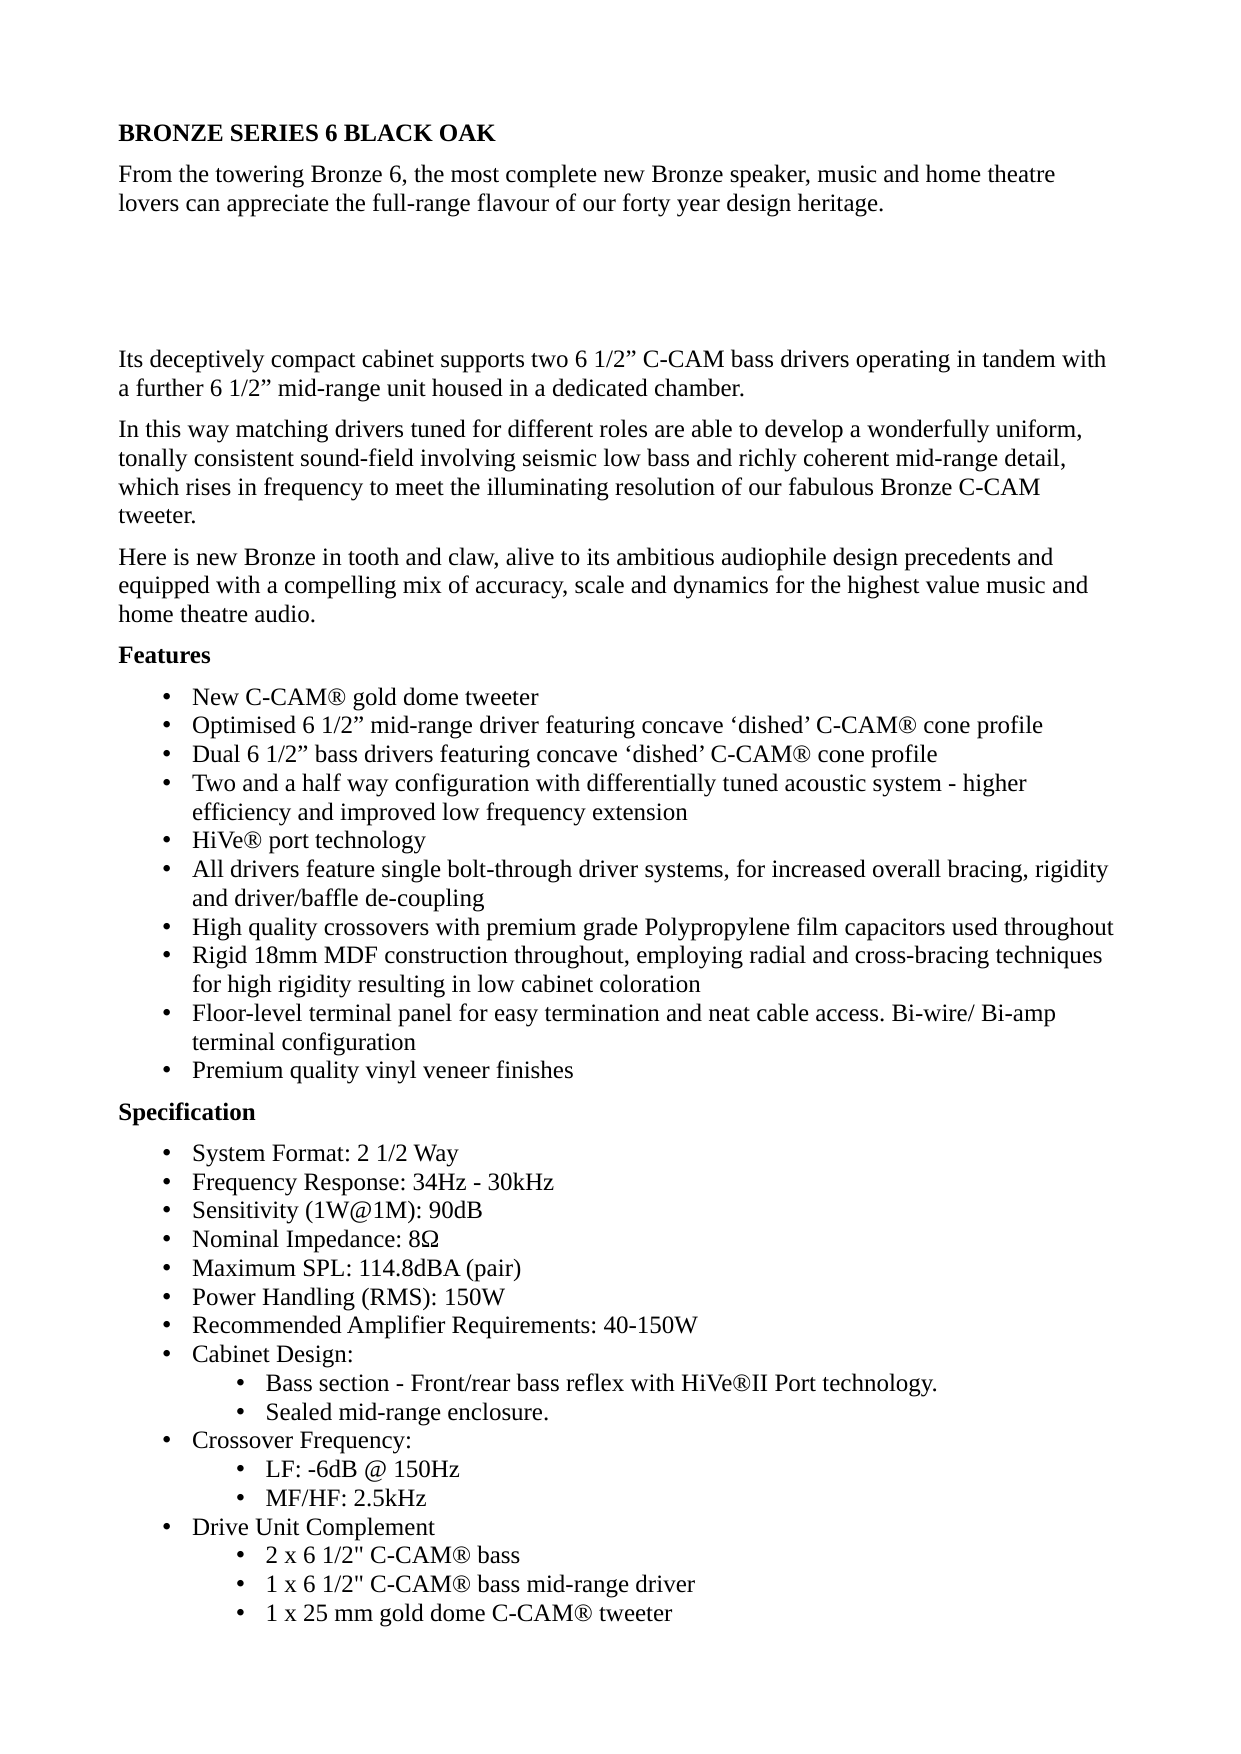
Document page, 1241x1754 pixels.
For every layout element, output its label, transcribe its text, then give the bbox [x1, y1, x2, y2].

list Cabinet Design: [162, 1339, 1122, 1368]
text Its deceptively compact cabinet supports two 6 1/2” C-CAM bass drivers operating in tandem with a further 6 1/2” mid-range unit housed in a dedicated chamber. [118, 344, 1122, 402]
list Maximum SPL: 114.8dBA (pair) [162, 1253, 1122, 1282]
list All drivers feature single bolt-through driver systems, for increased overall bracing, rigidity and driver/baffle de-coupling [162, 854, 1122, 912]
list Rigid 18mm MDF construction throughout, employing radial and cross-bracing techniques for high rigidity resulting in low cabinet coloration [162, 941, 1122, 998]
list System Format: 2 1/2 Way [162, 1138, 1122, 1167]
list 1 x 6 1/2" C-CAM® bass mid-range driver [236, 1569, 1122, 1598]
list HiVe® port technology [162, 826, 1122, 854]
text BRONZE SERIES 6 BLACK OAK [118, 118, 1122, 147]
list Power Handling (RMS): 150W [162, 1282, 1122, 1311]
text Features [118, 641, 1122, 669]
list 1 x 25 mm gold dome C-CAM® tweeter [236, 1598, 1122, 1627]
list Recommended Amplifier Requirements: 40-150W [162, 1311, 1122, 1339]
list Dual 6 1/2” bass drivers featuring concave ‘dished’ C-CAM® cone profile [162, 739, 1122, 768]
list Sensitivity (1W@1M): 90dB [162, 1196, 1122, 1224]
list Sealed mid-range enclosure. [236, 1397, 1122, 1426]
list High quality crossovers with premium grade Polypropylene film capacitors used throughout [162, 912, 1122, 941]
list Frequency Response: 34Hz - 30kHz [162, 1167, 1122, 1196]
list Bass section - Front/rear bass reflex with HiVe®II Port technology. [236, 1368, 1122, 1397]
list Nominal Impedance: 8Ω [162, 1224, 1122, 1253]
list Optimised 6 1/2” mid-range driver featuring concave ‘dished’ C-CAM® cone profile [162, 711, 1122, 739]
list New C-CAM® gold dome tweeter [162, 682, 1122, 711]
text From the towering Bronze 6, the most complete new Bronze speaker, music and home theatre lovers can appreciate the full-range flavour of our forty year design heritage. [118, 159, 1122, 217]
list 2 x 6 1/2" C-CAM® bass [236, 1541, 1122, 1569]
list Two and a half way configuration with differentially tuned acoustic system - higher efficiency and improved low frequency extension [162, 768, 1122, 826]
list LF: -6dB @ 150Hz [236, 1454, 1122, 1483]
text In this way matching drivers tuned for different roles are able to develop a wonderfully uniform, tonally consistent sound-field involving seismic low bass and richly coherent mid-range detail, which rises in frequency to meet the illuminating resolution of our fabulous Bronze C-CAM tweeter. [118, 414, 1122, 529]
text Here is new Bronze in tooth and claw, alive to its ambitious audiophile design precedents and equipped with a compelling mix of accuracy, scale and dynamics for the highest value music and home theatre audio. [118, 542, 1122, 628]
list Floor-level terminal panel for easy termination and neat cable access. Bi-wire/ Bi-amp terminal configuration [162, 998, 1122, 1056]
text Specification [118, 1097, 1122, 1126]
list Drive Unit Complement [162, 1512, 1122, 1541]
list Premium quality vinyl veneer finishes [162, 1056, 1122, 1084]
list Crossover Frequency: [162, 1426, 1122, 1454]
list MF/HF: 2.5kHz [236, 1483, 1122, 1512]
